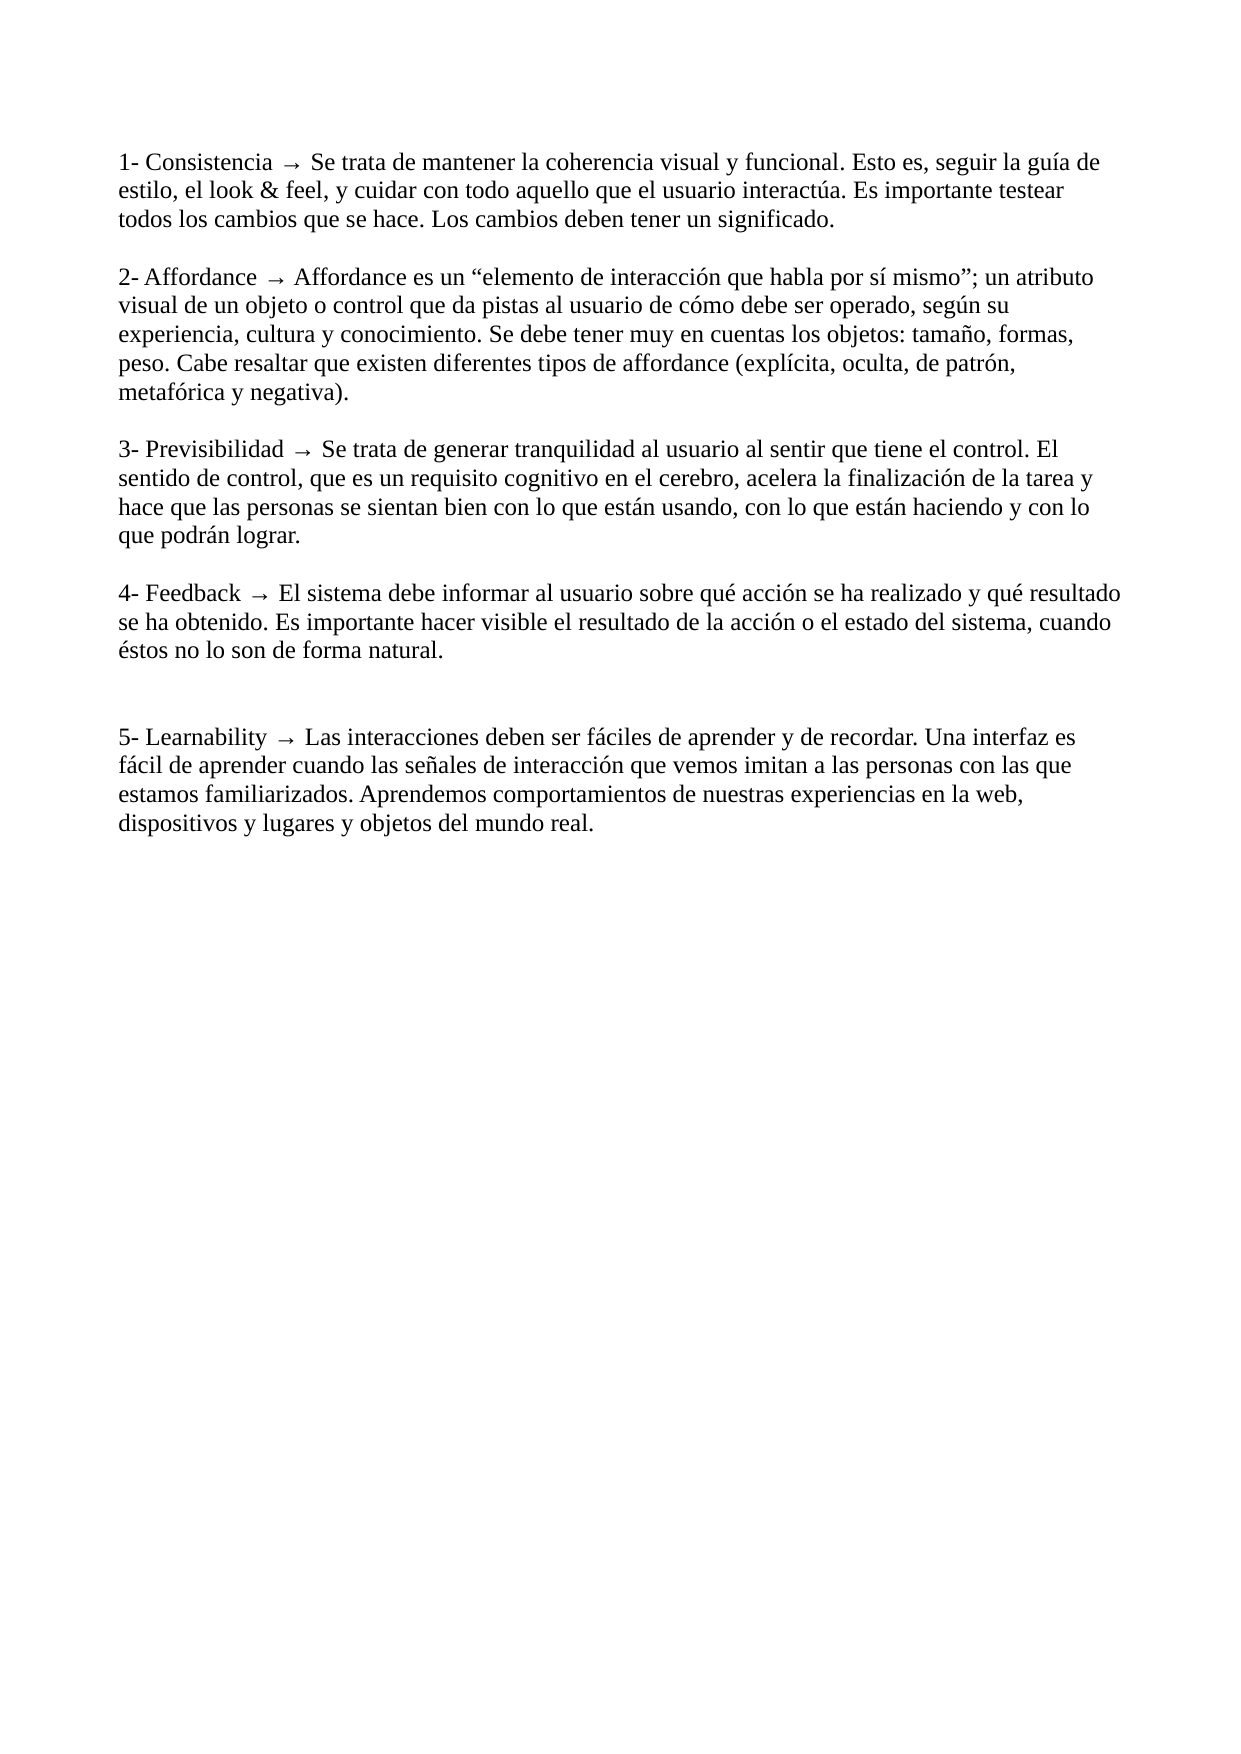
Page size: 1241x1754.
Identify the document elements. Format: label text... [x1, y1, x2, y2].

text 1- Consistencia → Se trata de mantener la coherencia visual y funcional. Esto es, seguir la guía de estilo, el look & feel, y cuidar con todo aquello que el usuario interactúa. Es importante testear todos los cambios que se hace. Los cambios deben tener un significado. [118, 147, 1122, 233]
text 4- Feedback → El sistema debe informar al usuario sobre qué acción se ha realizado y qué resultado se ha obtenido. Es importante hacer visible el resultado de la acción o el estado del sistema, cuando éstos no lo son de forma natural. [118, 578, 1122, 664]
text 2- Affordance → Affordance es un “elemento de interacción que habla por sí mismo”; un atributo visual de un objeto o control que da pistas al usuario de cómo debe ser operado, según su experiencia, cultura y conocimiento. Se debe tener muy en cuentas los objetos: tamaño, formas, peso. Cabe resaltar que existen diferentes tipos de affordance (explícita, oculta, de patrón, metafórica y negativa). [118, 262, 1122, 406]
text 5- Learnability → Las interacciones deben ser fáciles de aprender y de recordar. Una interfaz es fácil de aprender cuando las señales de interacción que vemos imitan a las personas con las que estamos familiarizados. Aprendemos comportamientos de nuestras experiencias en la web, dispositivos y lugares y objetos del mundo real. [118, 722, 1122, 837]
text 3- Previsibilidad → Se trata de generar tranquilidad al usuario al sentir que tiene el control. El sentido de control, que es un requisito cognitivo en el cerebro, acelera la finalización de la tarea y hace que las personas se sientan bien con lo que están usando, con lo que están haciendo y con lo que podrán lograr. [118, 434, 1122, 549]
